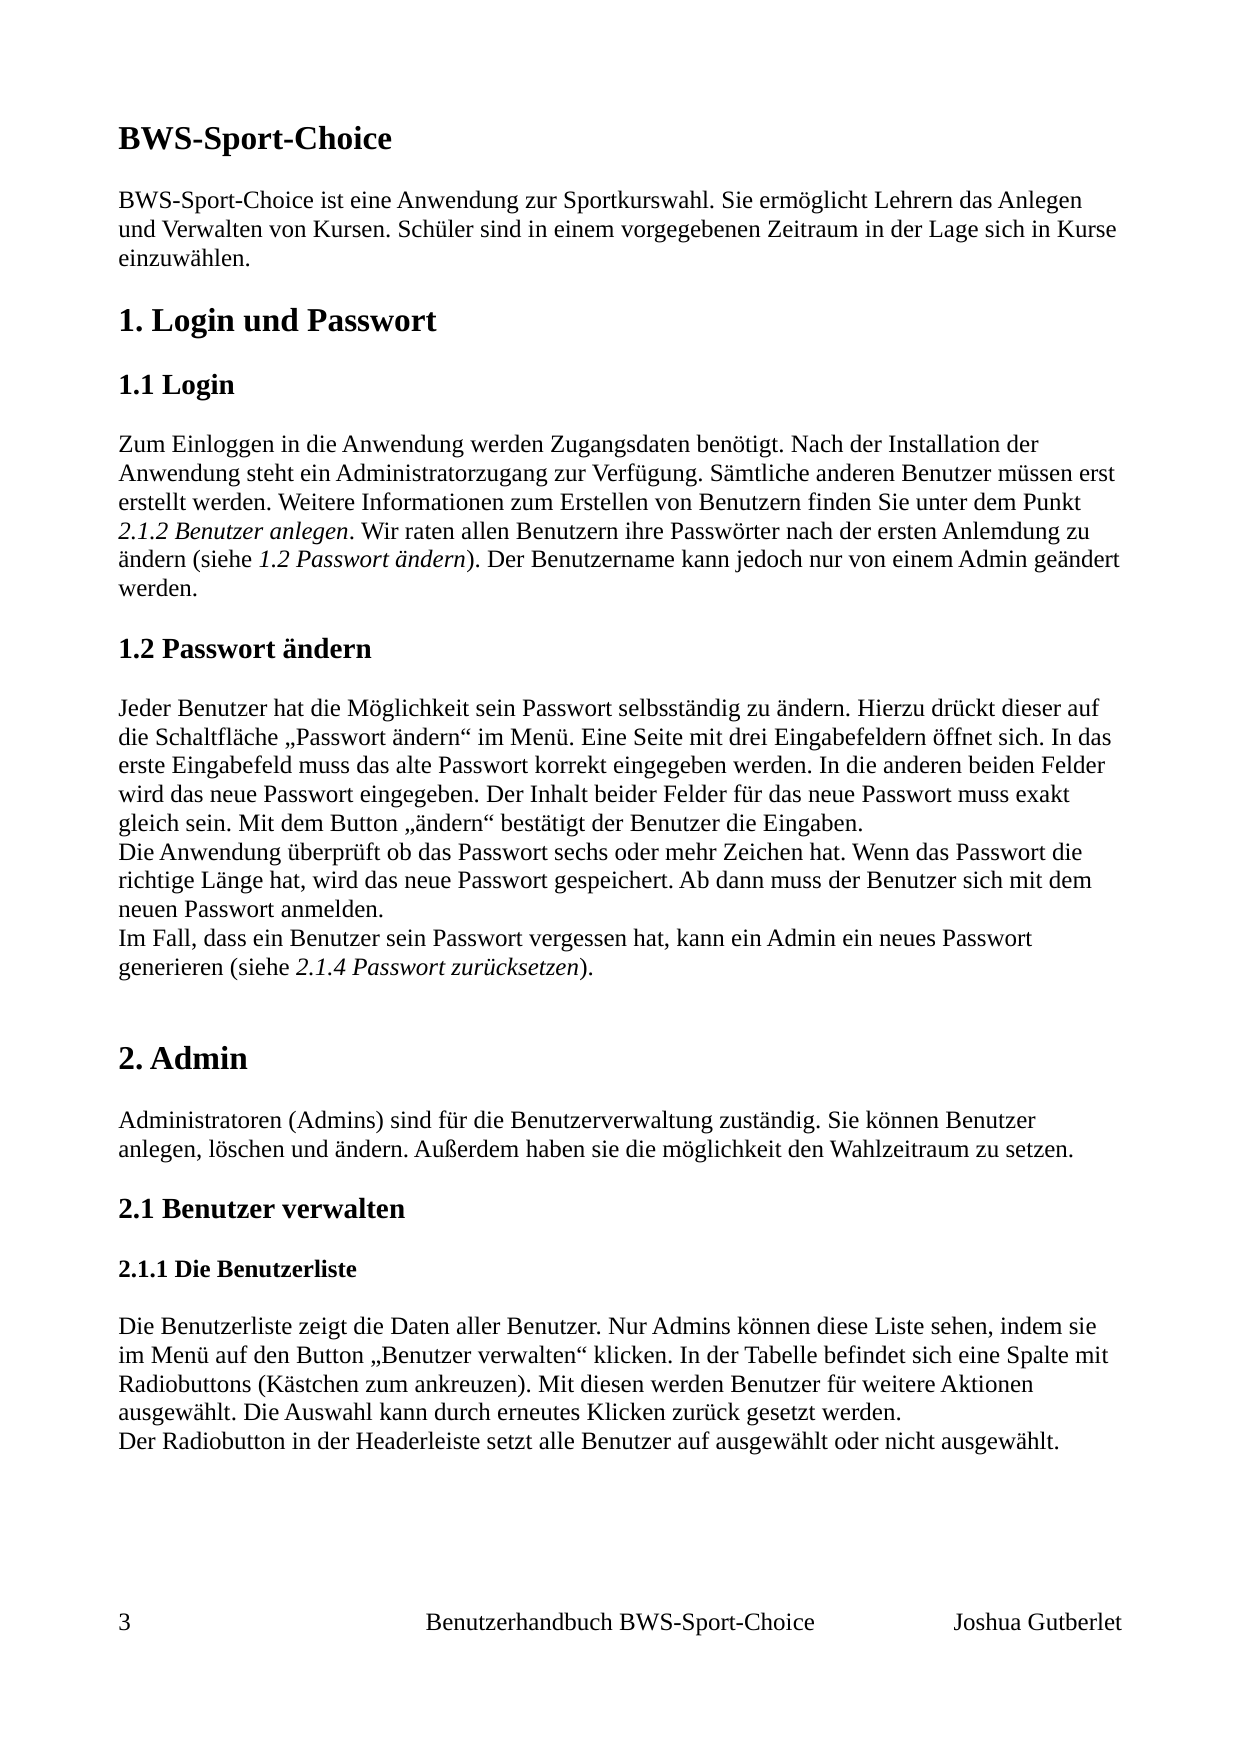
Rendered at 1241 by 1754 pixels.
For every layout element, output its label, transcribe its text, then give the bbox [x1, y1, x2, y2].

text 1. Login und Passwort [118, 300, 1122, 338]
text 1.1 Login [118, 367, 1122, 401]
text 1.2 Passwort ändern [118, 631, 1122, 664]
text 2.1 Benutzer verwalten [118, 1191, 1122, 1225]
text Administratoren (Admins) sind für die Benutzerverwaltung zuständig. Sie können Benutzer anlegen, löschen und ändern. Außerdem haben sie die möglichkeit den Wahlzeitraum zu setzen. [118, 1105, 1122, 1163]
text BWS-Sport-Choice [118, 118, 1122, 156]
text 2.1.1 Die Benutzerliste [118, 1254, 1122, 1282]
text Zum Einloggen in die Anwendung werden Zugangsdaten benötigt. Nach der Installation der Anwendung steht ein Administratorzugang zur Verfügung. Sämtliche anderen Benutzer müssen erst erstellt werden. Weitere Informationen zum Erstellen von Benutzern finden Sie unter dem Punkt 2.1.2 Benutzer anlegen. Wir raten allen Benutzern ihre Passwörter nach der ersten Anlemdung zu ändern (siehe 1.2 Passwort ändern). Der Benutzername kann jedoch nur von einem Admin geändert werden. [118, 429, 1122, 602]
text 2. Admin [118, 1038, 1122, 1076]
text Jeder Benutzer hat die Möglichkeit sein Passwort selbsständig zu ändern. Hierzu drückt dieser auf die Schaltfläche „Passwort ändern“ im Menü. Eine Seite mit drei Eingabefeldern öffnet sich. In das erste Eingabefeld muss das alte Passwort korrekt eingegeben werden. In die anderen beiden Felder wird das neue Passwort eingegeben. Der Inhalt beider Felder für das neue Passwort muss exakt gleich sein. Mit dem Button „ändern“ bestätigt der Benutzer die Eingaben. Die Anwendung überprüft ob das Passwort sechs oder mehr Zeichen hat. Wenn das Passwort die richtige Länge hat, wird das neue Passwort gespeichert. Ab dann muss der Benutzer sich mit dem neuen Passwort anmelden. [118, 693, 1122, 923]
text Im Fall, dass ein Benutzer sein Passwort vergessen hat, kann ein Admin ein neues Passwort generieren (siehe 2.1.4 Passwort zurücksetzen). [118, 923, 1122, 981]
text Die Benutzerliste zeigt die Daten aller Benutzer. Nur Admins können diese Liste sehen, indem sie im Menü auf den Button „Benutzer verwalten“ klicken. In der Tabelle befindet sich eine Spalte mit Radiobuttons (Kästchen zum ankreuzen). Mit diesen werden Benutzer für weitere Aktionen ausgewählt. Die Auswahl kann durch erneutes Klicken zurück gesetzt werden. Der Radiobutton in der Headerleiste setzt alle Benutzer auf ausgewählt oder nicht ausgewählt. [118, 1311, 1122, 1455]
text BWS-Sport-Choice ist eine Anwendung zur Sportkurswahl. Sie ermöglicht Lehrern das Anlegen und Verwalten von Kursen. Schüler sind in einem vorgegebenen Zeitraum in der Lage sich in Kurse einzuwählen. [118, 185, 1122, 271]
